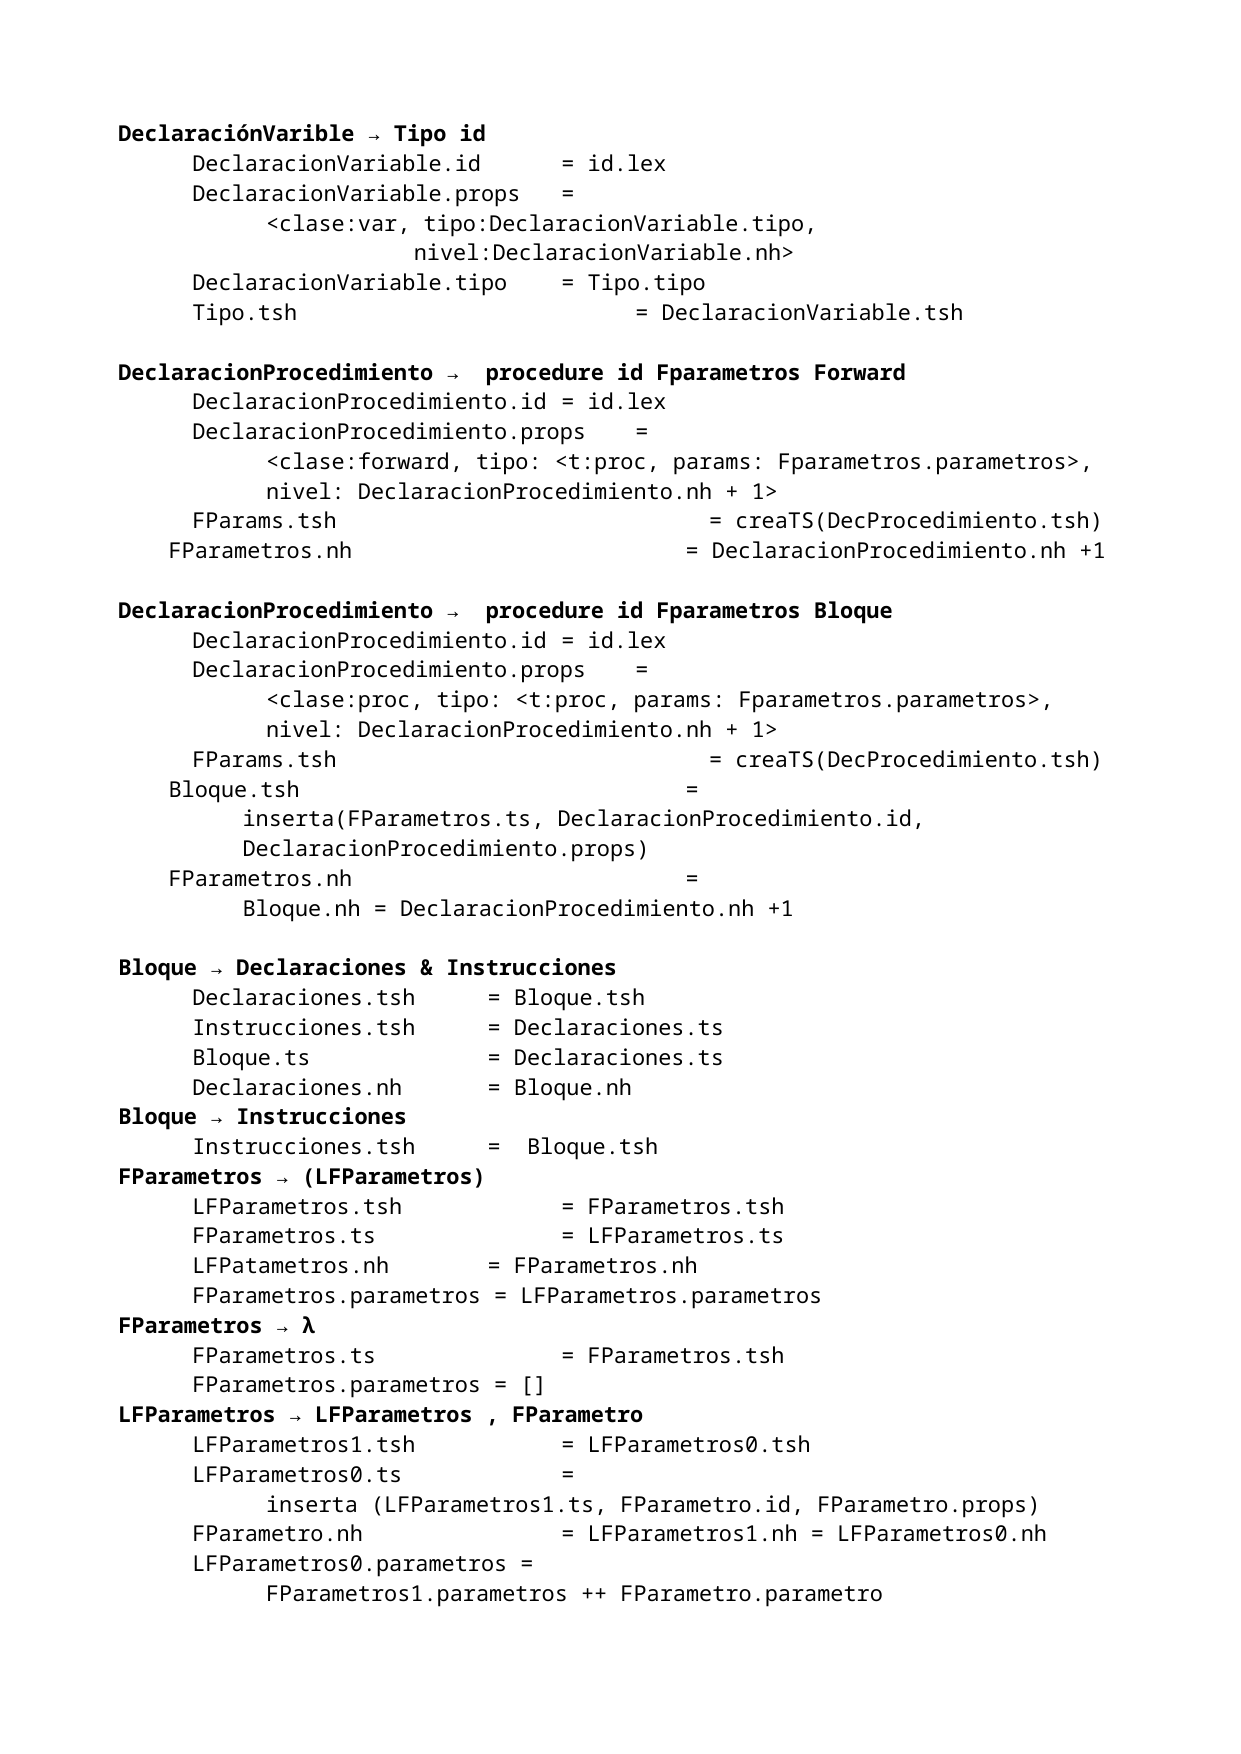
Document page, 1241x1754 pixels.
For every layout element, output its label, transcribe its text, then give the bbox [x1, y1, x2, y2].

text DeclaracionProcedimiento.props = [118, 654, 1122, 684]
text FParametros.parametros = LFParametros.parametros [118, 1280, 1122, 1310]
text DeclaracionVariable.props = [118, 178, 1122, 207]
text inserta(FParametros.ts, DeclaracionProcedimiento.id, DeclaracionProcedimiento.props) [168, 803, 1122, 863]
text LFParametros → LFParametros , FParametro [118, 1399, 1122, 1429]
text Bloque.nh = DeclaracionProcedimiento.nh +1 [168, 893, 1122, 922]
text FParametros.parametros = [] [118, 1369, 1122, 1399]
text FParametros.nh = [168, 863, 1122, 893]
text DeclaracionProcedimiento.id = id.lex [118, 624, 1122, 654]
text FParams.tsh = creaTS(DecProcedimiento.tsh) [118, 505, 1122, 535]
text FParametro.nh = LFParametros1.nh = LFParametros0.nh [118, 1518, 1122, 1548]
text DeclaraciónVarible → Tipo id [118, 118, 1122, 148]
text FParametros.nh = DeclaracionProcedimiento.nh +1 [168, 535, 1122, 565]
text DeclaracionVariable.id = id.lex [118, 148, 1122, 178]
text DeclaracionProcedimiento.props = [118, 416, 1122, 446]
text FParametros1.parametros ++ FParametro.parametro [118, 1578, 1122, 1608]
text DeclaracionVariable.tipo = Tipo.tipo [118, 267, 1122, 297]
text Instrucciones.tsh = Bloque.tsh [118, 1131, 1122, 1161]
text Declaraciones.tsh = Bloque.tsh [118, 982, 1122, 1012]
text Instrucciones.tsh = Declaraciones.ts [118, 1012, 1122, 1042]
text FParametros → λ [118, 1310, 1122, 1339]
text inserta (LFParametros1.ts, FParametro.id, FParametro.props) [118, 1488, 1122, 1518]
text Declaraciones.nh = Bloque.nh [118, 1071, 1122, 1101]
text Bloque → Declaraciones & Instrucciones [118, 952, 1122, 982]
text Bloque.tsh = [168, 773, 1122, 803]
text nivel: DeclaracionProcedimiento.nh + 1> [118, 476, 1122, 505]
text Bloque.ts = Declaraciones.ts [118, 1042, 1122, 1071]
text DeclaracionProcedimiento → procedure id Fparametros Bloque [118, 595, 1122, 624]
text <clase:proc, tipo: <t:proc, params: Fparametros.parametros>, [118, 684, 1122, 714]
text FParametros.ts = FParametros.tsh [118, 1339, 1122, 1369]
text Tipo.tsh = DeclaracionVariable.tsh [118, 297, 1122, 327]
text LFParametros0.parametros = [118, 1548, 1122, 1578]
text FParams.tsh = creaTS(DecProcedimiento.tsh) [118, 744, 1122, 773]
text nivel: DeclaracionProcedimiento.nh + 1> [118, 714, 1122, 744]
text Bloque → Instrucciones [118, 1101, 1122, 1131]
text <clase:forward, tipo: <t:proc, params: Fparametros.parametros>, [118, 446, 1122, 476]
text LFParametros.tsh = FParametros.tsh [118, 1191, 1122, 1220]
text <clase:var, tipo:DeclaracionVariable.tipo, nivel:DeclaracionVariable.nh> [118, 207, 1122, 267]
text DeclaracionProcedimiento → procedure id Fparametros Forward [118, 356, 1122, 386]
text FParametros.ts = LFParametros.ts [118, 1220, 1122, 1250]
text LFParametros0.ts = [118, 1459, 1122, 1488]
text FParametros → (LFParametros) [118, 1161, 1122, 1191]
text LFPatametros.nh = FParametros.nh [118, 1250, 1122, 1280]
text DeclaracionProcedimiento.id = id.lex [118, 386, 1122, 416]
text LFParametros1.tsh = LFParametros0.tsh [118, 1429, 1122, 1459]
